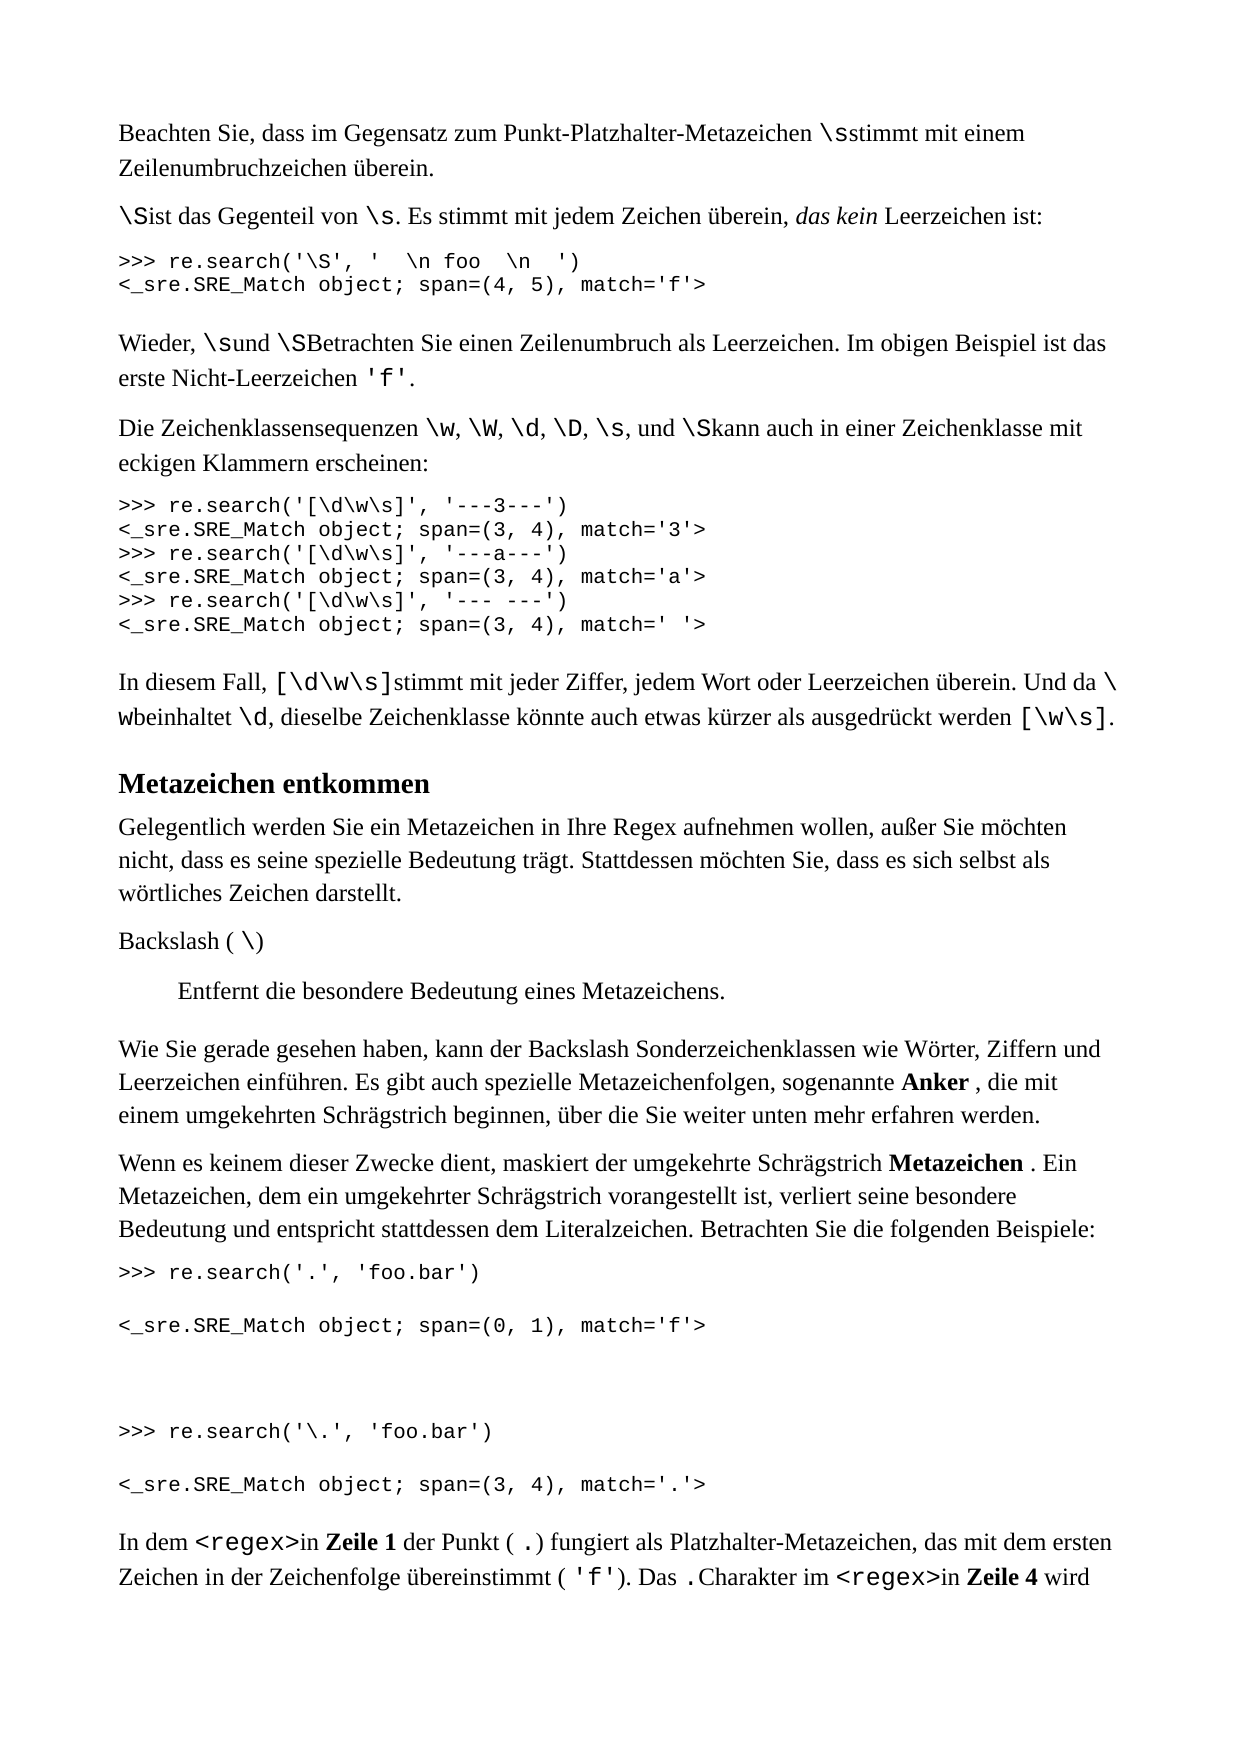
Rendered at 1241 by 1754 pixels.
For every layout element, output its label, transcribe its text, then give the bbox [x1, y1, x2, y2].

text >>> re.search('[\d\w\s]', '---a---') [118, 543, 1122, 566]
text >>> re.search('.', 'foo.bar') [118, 1262, 1122, 1285]
text In diesem Fall, [\d\w\s]stimmt mit jeder Ziffer, jedem Wort oder Leerzeichen überein. Und da \wbeinhaltet \d, dieselbe Zeichenklasse könnte auch etwas kürzer als ausgedrückt werden [\w\s]. [118, 667, 1122, 733]
text >>> re.search('\S', ' \n foo \n ') [118, 251, 1122, 274]
text >>> re.search('[\d\w\s]', '---3---') [118, 495, 1122, 519]
text \Sist das Gegenteil von \s. Es stimmt mit jedem Zeichen überein, das kein Leerzeichen ist: [118, 201, 1122, 232]
text Backslash ( \) [118, 926, 1122, 957]
text <_sre.SRE_Match object; span=(0, 1), match='f'> [118, 1315, 1122, 1338]
text Wieder, \sund \SBetrachten Sie einen Zeilenumbruch als Leerzeichen. Im obigen Beispiel ist das erste Nicht-Leerzeichen 'f'. [118, 328, 1122, 393]
text In dem <regex>in Zeile 1 der Punkt ( .) fungiert als Platzhalter-Metazeichen, das mit dem ersten Zeichen in der Zeichenfolge übereinstimmt ( 'f'). Das .Charakter im <regex>in Zeile 4 wird [118, 1527, 1122, 1593]
text Beachten Sie, dass im Gegensatz zum Punkt-Platzhalter-Metazeichen \sstimmt mit einem Zeilenumbruchzeichen überein. [118, 118, 1122, 182]
text <_sre.SRE_Match object; span=(3, 4), match='a'> [118, 566, 1122, 590]
text <_sre.SRE_Match object; span=(3, 4), match='.'> [118, 1474, 1122, 1498]
text >>> re.search('\.', 'foo.bar') [118, 1421, 1122, 1445]
text Die Zeichenklassensequenzen \w, \W, \d, \D, \s, und \Skann auch in einer Zeichenklasse mit eckigen Klammern erscheinen: [118, 413, 1122, 477]
text <_sre.SRE_Match object; span=(4, 5), match='f'> [118, 274, 1122, 298]
text Entfernt die besondere Bedeutung eines Metazeichens. [177, 976, 1063, 1005]
text <_sre.SRE_Match object; span=(3, 4), match='3'> [118, 519, 1122, 543]
subtitle Metazeichen entkommen [118, 766, 1122, 800]
text >>> re.search('[\d\w\s]', '--- ---') [118, 590, 1122, 614]
text Gelegentlich werden Sie ein Metazeichen in Ihre Regex aufnehmen wollen, außer Sie möchten nicht, dass es seine spezielle Bedeutung trägt. Stattdessen möchten Sie, dass es sich selbst als wörtliches Zeichen darstellt. [118, 812, 1122, 907]
text <_sre.SRE_Match object; span=(3, 4), match=' '> [118, 614, 1122, 637]
text Wie Sie gerade gesehen haben, kann der Backslash Sonderzeichenklassen wie Wörter, Ziffern und Leerzeichen einführen. Es gibt auch spezielle Metazeichenfolgen, sogenannte Anker , die mit einem umgekehrten Schrägstrich beginnen, über die Sie weiter unten mehr erfahren werden. [118, 1034, 1122, 1129]
text Wenn es keinem dieser Zwecke dient, maskiert der umgekehrte Schrägstrich Metazeichen . Ein Metazeichen, dem ein umgekehrter Schrägstrich vorangestellt ist, verliert seine besondere Bedeutung und entspricht stattdessen dem Literalzeichen. Betrachten Sie die folgenden Beispiele: [118, 1148, 1122, 1243]
